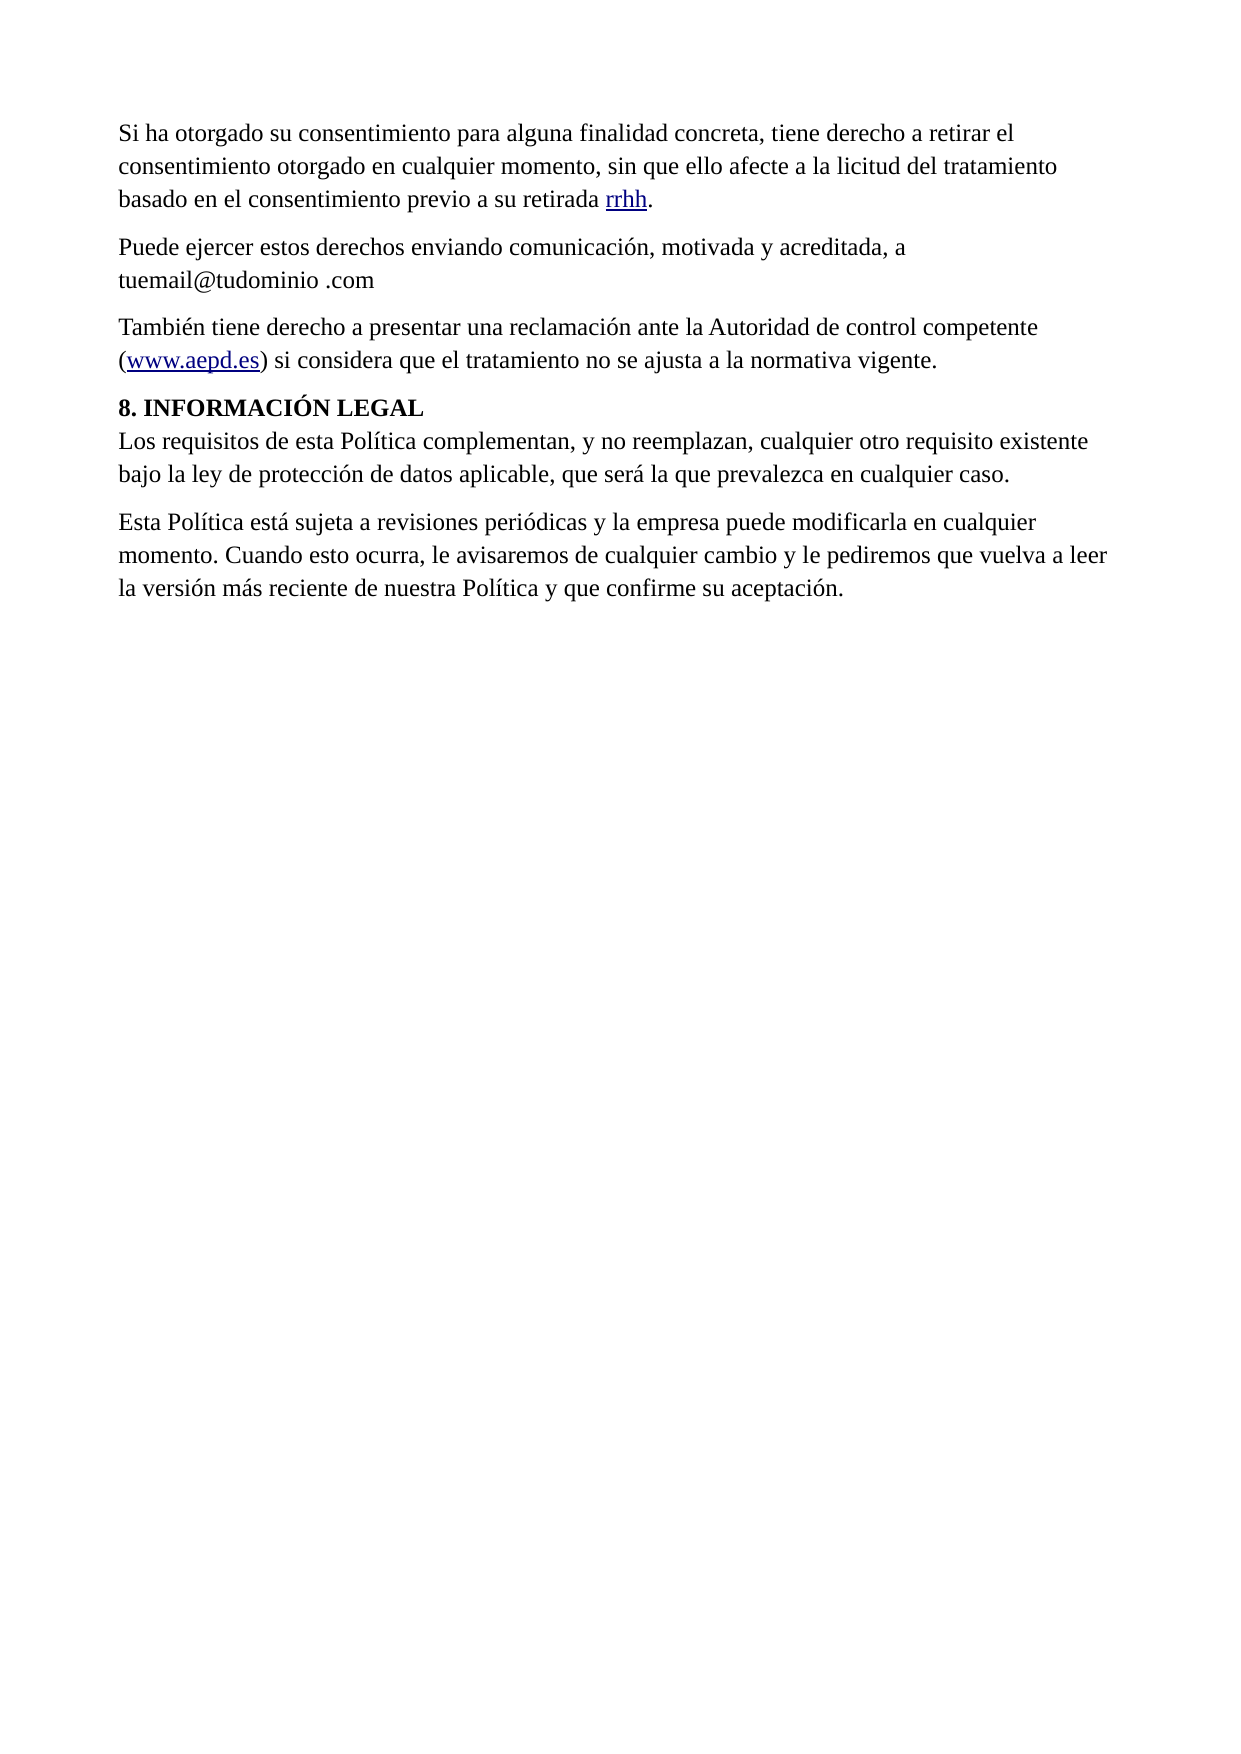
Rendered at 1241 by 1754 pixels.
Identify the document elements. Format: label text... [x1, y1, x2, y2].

text Puede ejercer estos derechos enviando comunicación, motivada y acreditada, a tuemail@tudominio .com [118, 232, 1122, 293]
text También tiene derecho a presentar una reclamación ante la Autoridad de control competente (www.aepd.es) si considera que el tratamiento no se ajusta a la normativa vigente. [118, 312, 1122, 374]
text 8. INFORMACIÓN LEGAL Los requisitos de esta Política complementan, y no reemplazan, cualquier otro requisito existente bajo la ley de protección de datos aplicable, que será la que prevalezca en cualquier caso. [118, 393, 1122, 488]
text Si ha otorgado su consentimiento para alguna finalidad concreta, tiene derecho a retirar el consentimiento otorgado en cualquier momento, sin que ello afecte a la licitud del tratamiento basado en el consentimiento previo a su retirada rrhh. [118, 118, 1122, 213]
text Esta Política está sujeta a revisiones periódicas y la empresa puede modificarla en cualquier momento. Cuando esto ocurra, le avisaremos de cualquier cambio y le pediremos que vuelva a leer la versión más reciente de nuestra Política y que confirme su aceptación. [118, 507, 1122, 601]
